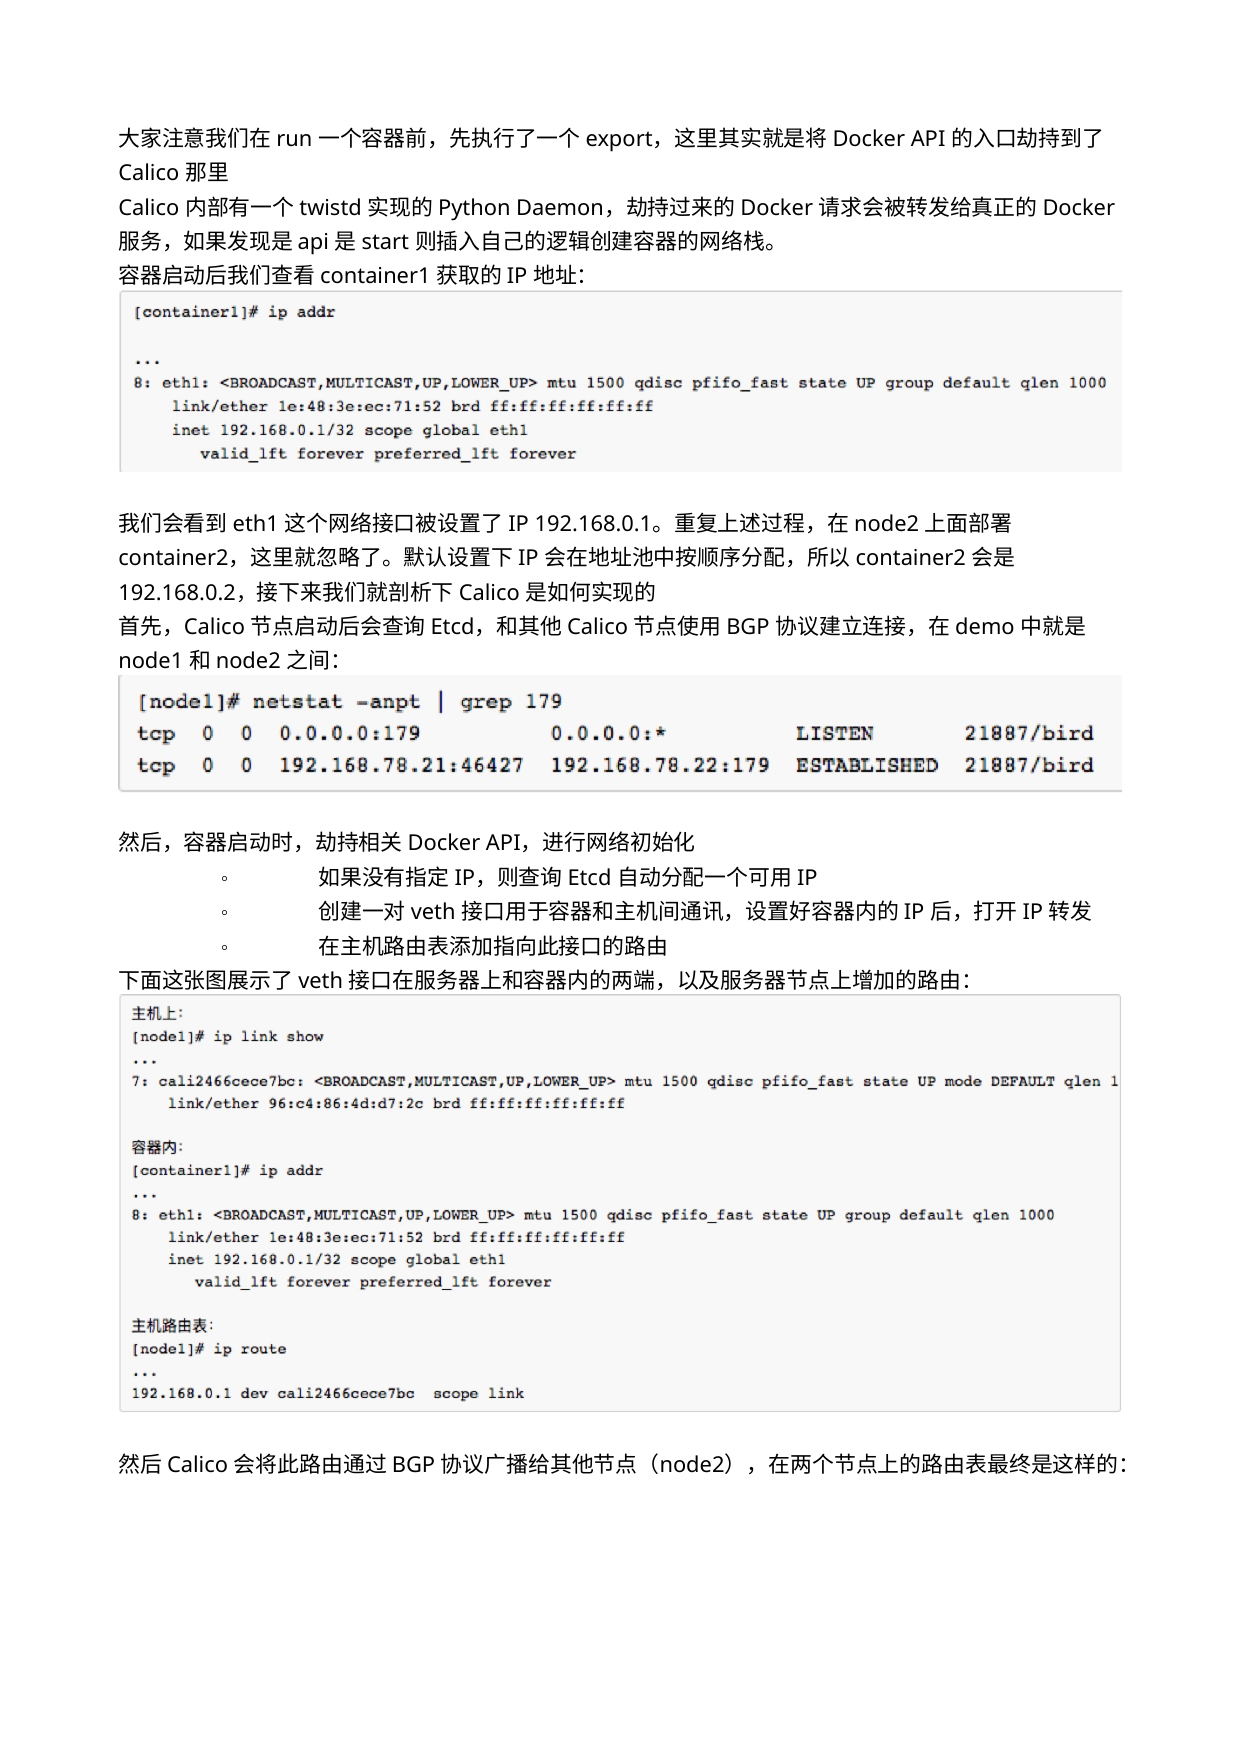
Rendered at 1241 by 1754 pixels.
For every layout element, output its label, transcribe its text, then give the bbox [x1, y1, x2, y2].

text 然后 Calico 会将此路由通过 BGP 协议广播给其他节点（node2），在两个节点上的路由表最终是这样的： [118, 1413, 1122, 1479]
text Calico 内部有一个 twistd 实现的 Python Daemon，劫持过来的 Docker 请求会被转发给真正的 Docker 服务，如果发现是api 是 start 则插入自己的逻辑创建容器的网络栈。 [118, 187, 1122, 256]
text 然后，容器启动时，劫持相关 Docker API，进行网络初始化 [118, 823, 1122, 857]
picture [118, 675, 1123, 800]
picture [118, 994, 1123, 1413]
text ◦ 如果没有指定 IP，则查询 Etcd 自动分配一个可用 IP [118, 857, 1122, 892]
text 我们会看到 eth1 这个网络接口被设置了 IP 192.168.0.1。重复上述过程，在 node2 上面部署 container2，这里就忽略了。默认设置下 IP 会在地址池中按顺序分配，所以 container2 会是 192.168.0.2，接下来我们就剖析下 Calico 是如何实现的 [118, 472, 1122, 606]
picture [118, 290, 1123, 472]
text 大家注意我们在 run 一个容器前，先执行了一个 export，这里其实就是将 Docker API 的入口劫持到了 Calico 那里 [118, 118, 1122, 187]
text 容器启动后我们查看 container1 获取的 IP 地址： [118, 256, 1122, 290]
text 首先，Calico 节点启动后会查询 Etcd，和其他 Calico 节点使用 BGP 协议建立连接，在 demo 中就是 node1 和 node2 之间： [118, 606, 1122, 675]
text ◦ 创建一对 veth 接口用于容器和主机间通讯，设置好容器内的 IP 后，打开 IP 转发 [118, 892, 1122, 926]
text ◦ 在主机路由表添加指向此接口的路由 [118, 926, 1122, 960]
text 下面这张图展示了 veth 接口在服务器上和容器内的两端，以及服务器节点上增加的路由： [118, 960, 1122, 994]
